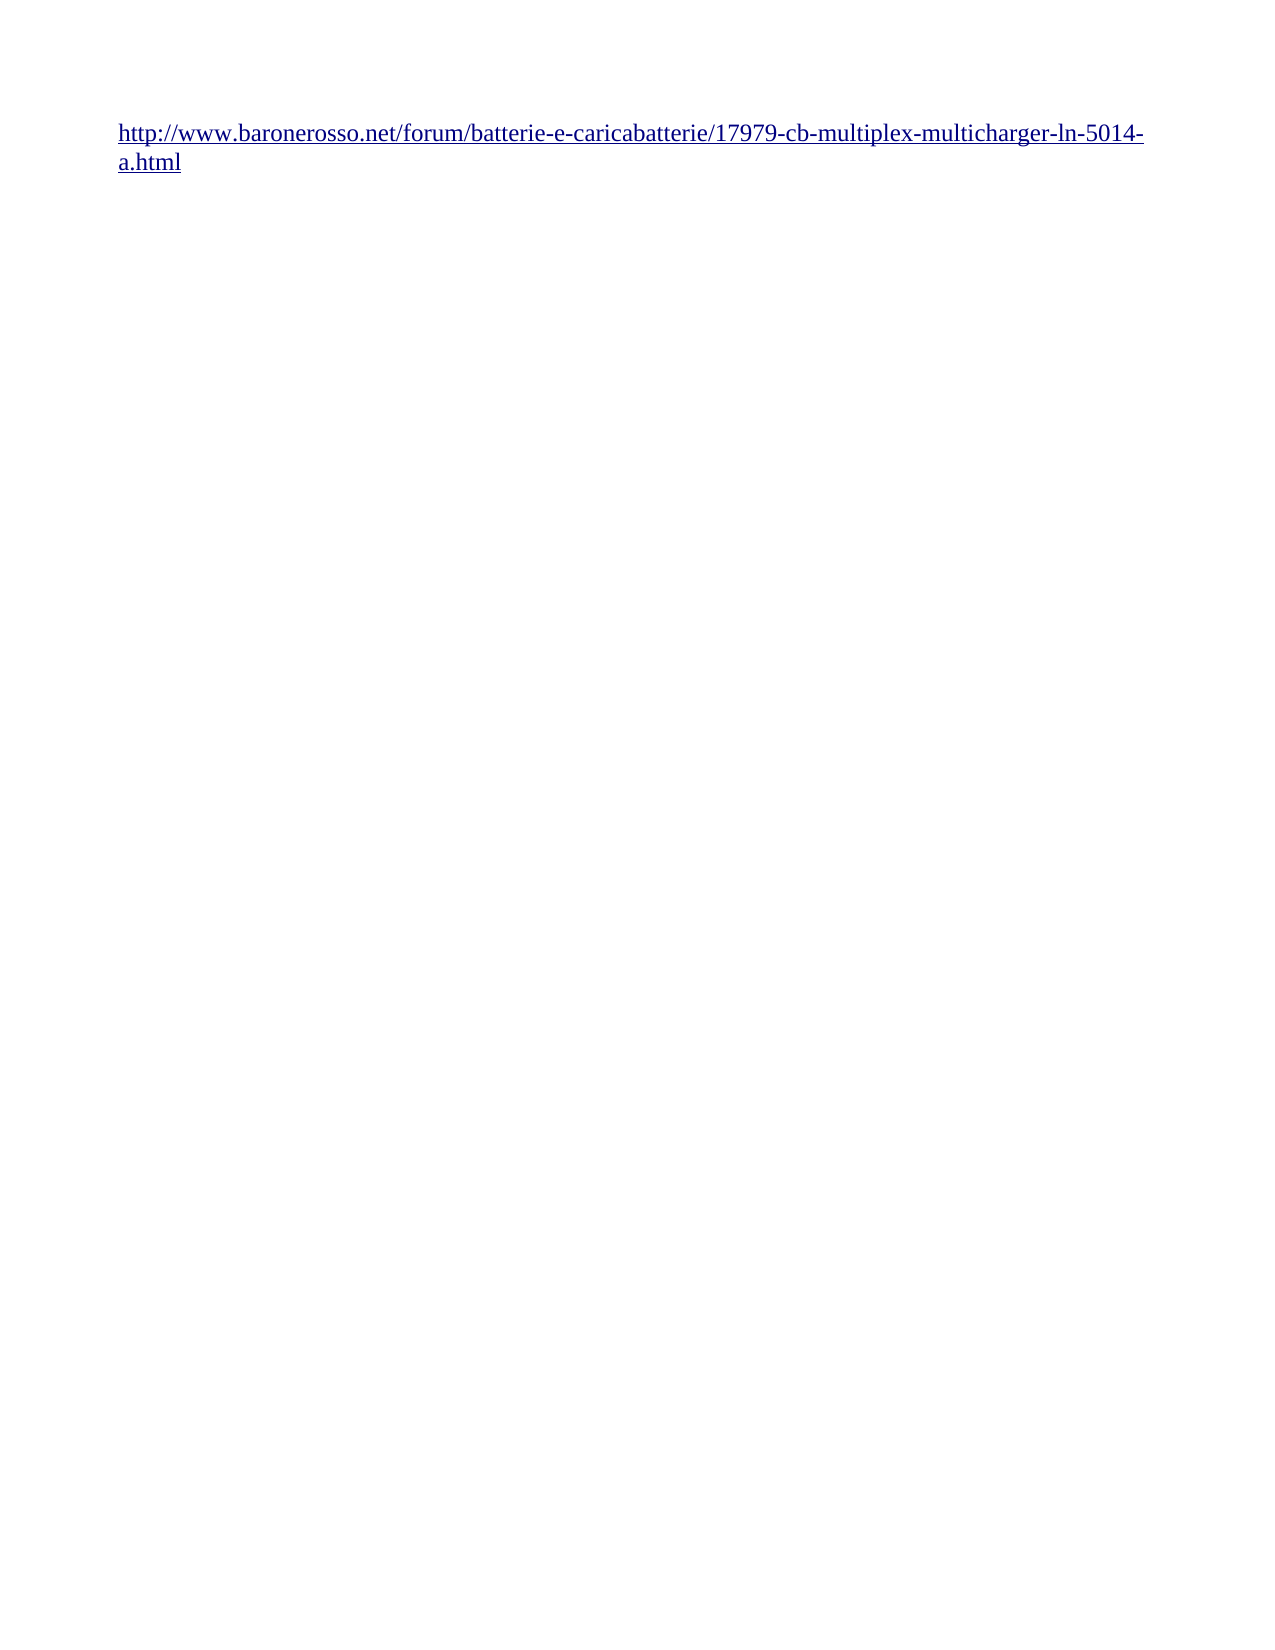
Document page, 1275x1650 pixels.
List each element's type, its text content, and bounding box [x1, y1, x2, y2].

text http://www.baronerosso.net/forum/batterie-e-caricabatterie/17979-cb-multiplex-multicharger-ln-5014-a.html [118, 118, 1157, 176]
